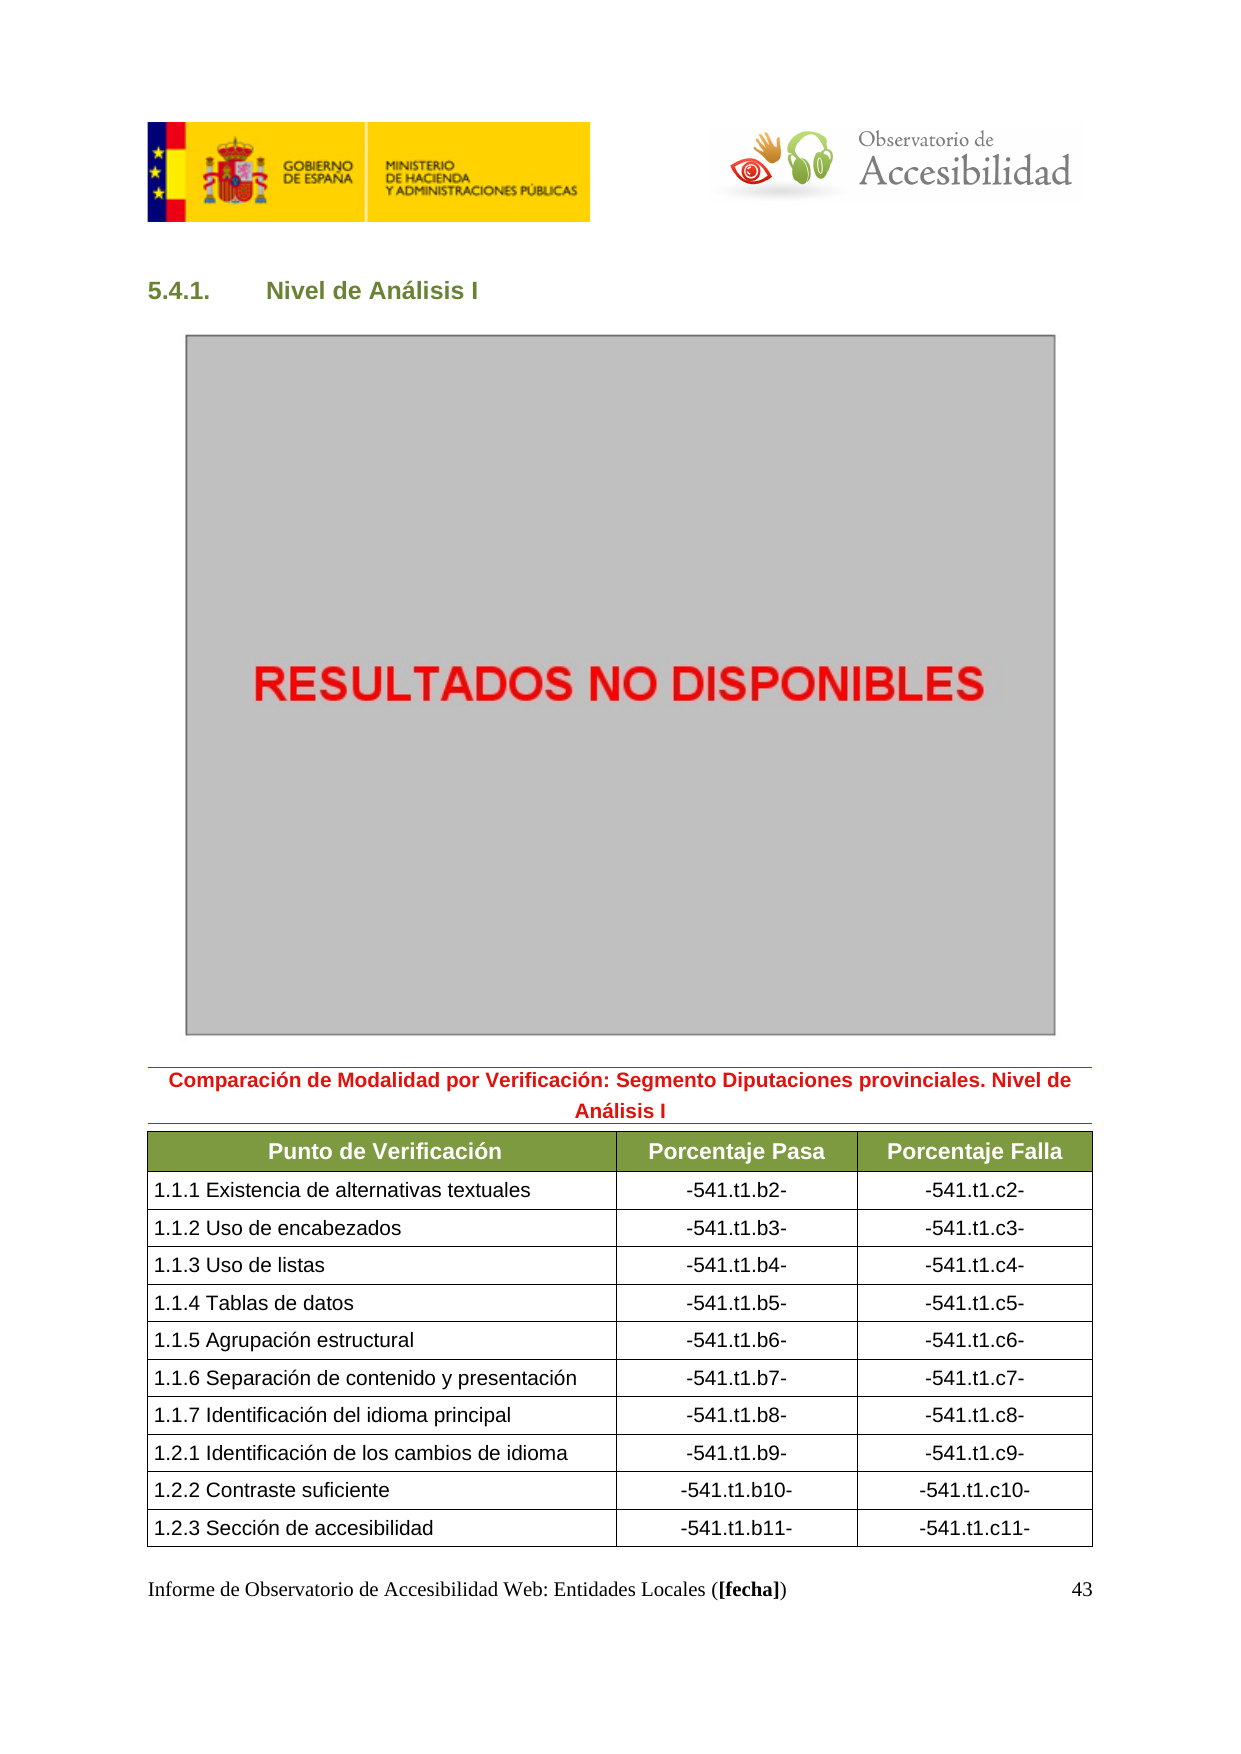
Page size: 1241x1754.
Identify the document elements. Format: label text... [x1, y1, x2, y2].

table_cell 1.1.5 Agrupación estructural [148, 1322, 616, 1358]
table_cell -541.t1.b2- [617, 1172, 857, 1208]
table_cell -541.t1.c10- [858, 1472, 1092, 1508]
table_cell -541.t1.c6- [858, 1322, 1092, 1358]
table_cell -541.t1.b8- [617, 1397, 857, 1433]
table_cell 1.2.1 Identificación de los cambios de idioma [148, 1435, 616, 1471]
table_cell -541.t1.c4- [858, 1247, 1092, 1283]
table_cell -541.t1.b5- [617, 1285, 857, 1321]
table_cell -541.t1.c8- [858, 1397, 1092, 1433]
table_cell 1.1.1 Existencia de alternativas textuales [148, 1172, 616, 1208]
table_cell -541.t1.b7- [617, 1360, 857, 1396]
table_header Porcentaje Pasa [617, 1132, 857, 1171]
table_cell -541.t1.b6- [617, 1322, 857, 1358]
table_cell 1.1.4 Tablas de datos [148, 1285, 616, 1321]
picture [710, 122, 1086, 205]
table_header Punto de Verificación [148, 1132, 616, 1171]
table_cell 1.1.3 Uso de listas [148, 1247, 616, 1283]
table_cell -541.t1.b9- [617, 1435, 857, 1471]
table_cell -541.t1.c7- [858, 1360, 1092, 1396]
table_cell 1.2.3 Sección de accesibilidad [148, 1510, 616, 1546]
text Comparación de Modalidad por Verificación: Segmento Diputaciones provinciales. Nivel de Análisis I [148, 1068, 1092, 1123]
table_cell -541.t1.b11- [617, 1510, 857, 1546]
table_cell 1.1.2 Uso de encabezados [148, 1210, 616, 1246]
table_cell -541.t1.c5- [858, 1285, 1092, 1321]
picture [178, 332, 1062, 1042]
table_cell -541.t1.b10- [617, 1472, 857, 1508]
table_cell -541.t1.c11- [858, 1510, 1092, 1546]
table_cell -541.t1.c9- [858, 1435, 1092, 1471]
table_cell -541.t1.b3- [617, 1210, 857, 1246]
table_cell -541.t1.c2- [858, 1172, 1092, 1208]
table_cell -541.t1.c3- [858, 1210, 1092, 1246]
picture [147, 122, 591, 222]
table_cell 1.1.6 Separación de contenido y presentación [148, 1360, 616, 1396]
table_cell 1.1.7 Identificación del idioma principal [148, 1397, 616, 1433]
table_cell 1.2.2 Contraste suficiente [148, 1472, 616, 1508]
table_header Porcentaje Falla [858, 1132, 1092, 1171]
table_cell -541.t1.b4- [617, 1247, 857, 1283]
list Nivel de Análisis I [148, 276, 1092, 304]
